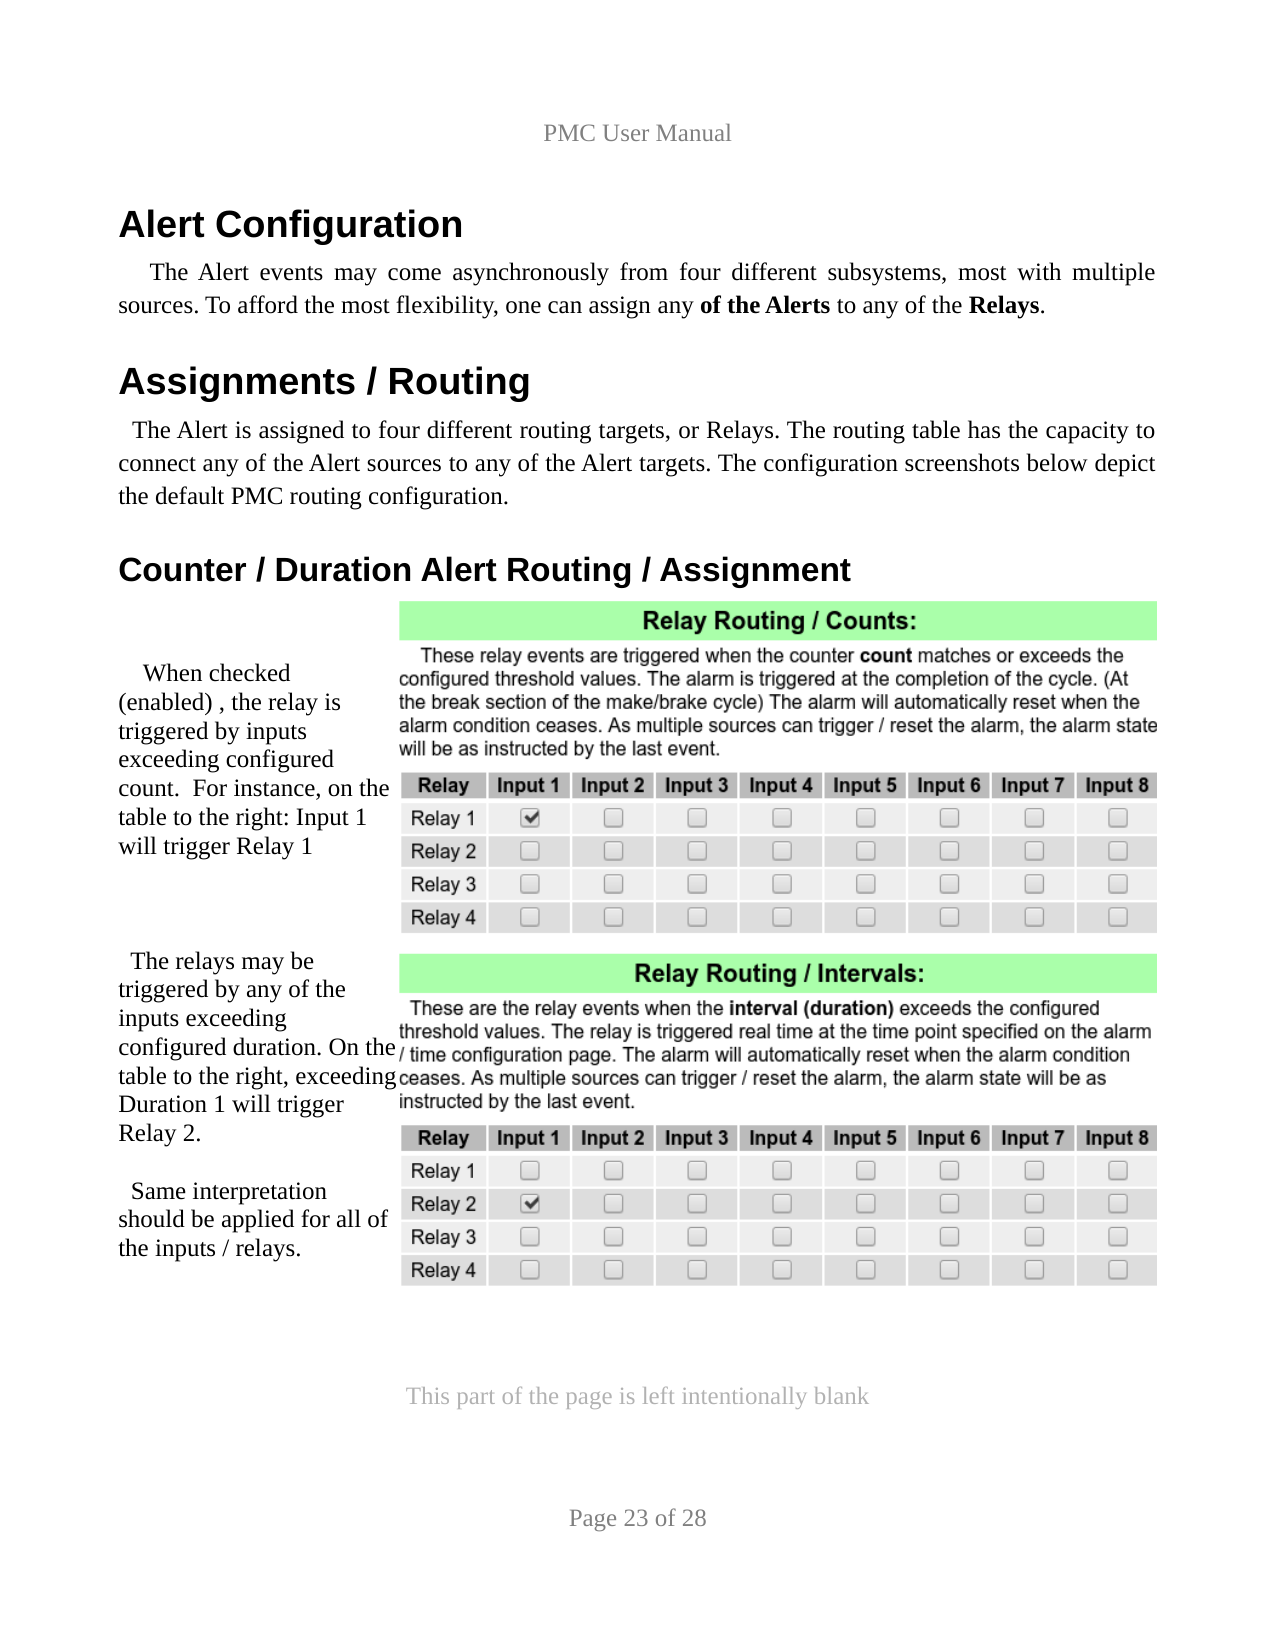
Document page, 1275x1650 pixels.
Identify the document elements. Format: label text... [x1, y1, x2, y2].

text This part of the page is left intentionally blank [118, 1381, 1157, 1410]
picture [399, 600, 1157, 1287]
subtitle Alert Configuration [118, 201, 1157, 245]
text The Alert events may come asynchronously from four different subsystems, most with multiple sources. To afford the most flexibility, one can assign any of the Alerts to any of the Relays. [118, 257, 1157, 319]
text The Alert is assigned to four different routing targets, or Relays. The routing table has the capacity to connect any of the Alert sources to any of the Alert targets. The configuration screenshots below depict the default PMC routing configuration. [118, 415, 1157, 510]
subtitle Counter / Duration Alert Routing / Assignment [118, 549, 1157, 588]
table_header When checked (enabled) , the relay is triggered by inputs exceeding configured count. For instance, on the table to the right: Input 1 will trigger Relay 1 The relays may be triggered by any of the inputs exceeding configured duration. On the table to the right, exceeding Duration 1 will trigger Relay 2. Same interpretation should be applied for all of the inputs / relays. [118, 601, 399, 1286]
subtitle Assignments / Routing [118, 359, 1157, 403]
